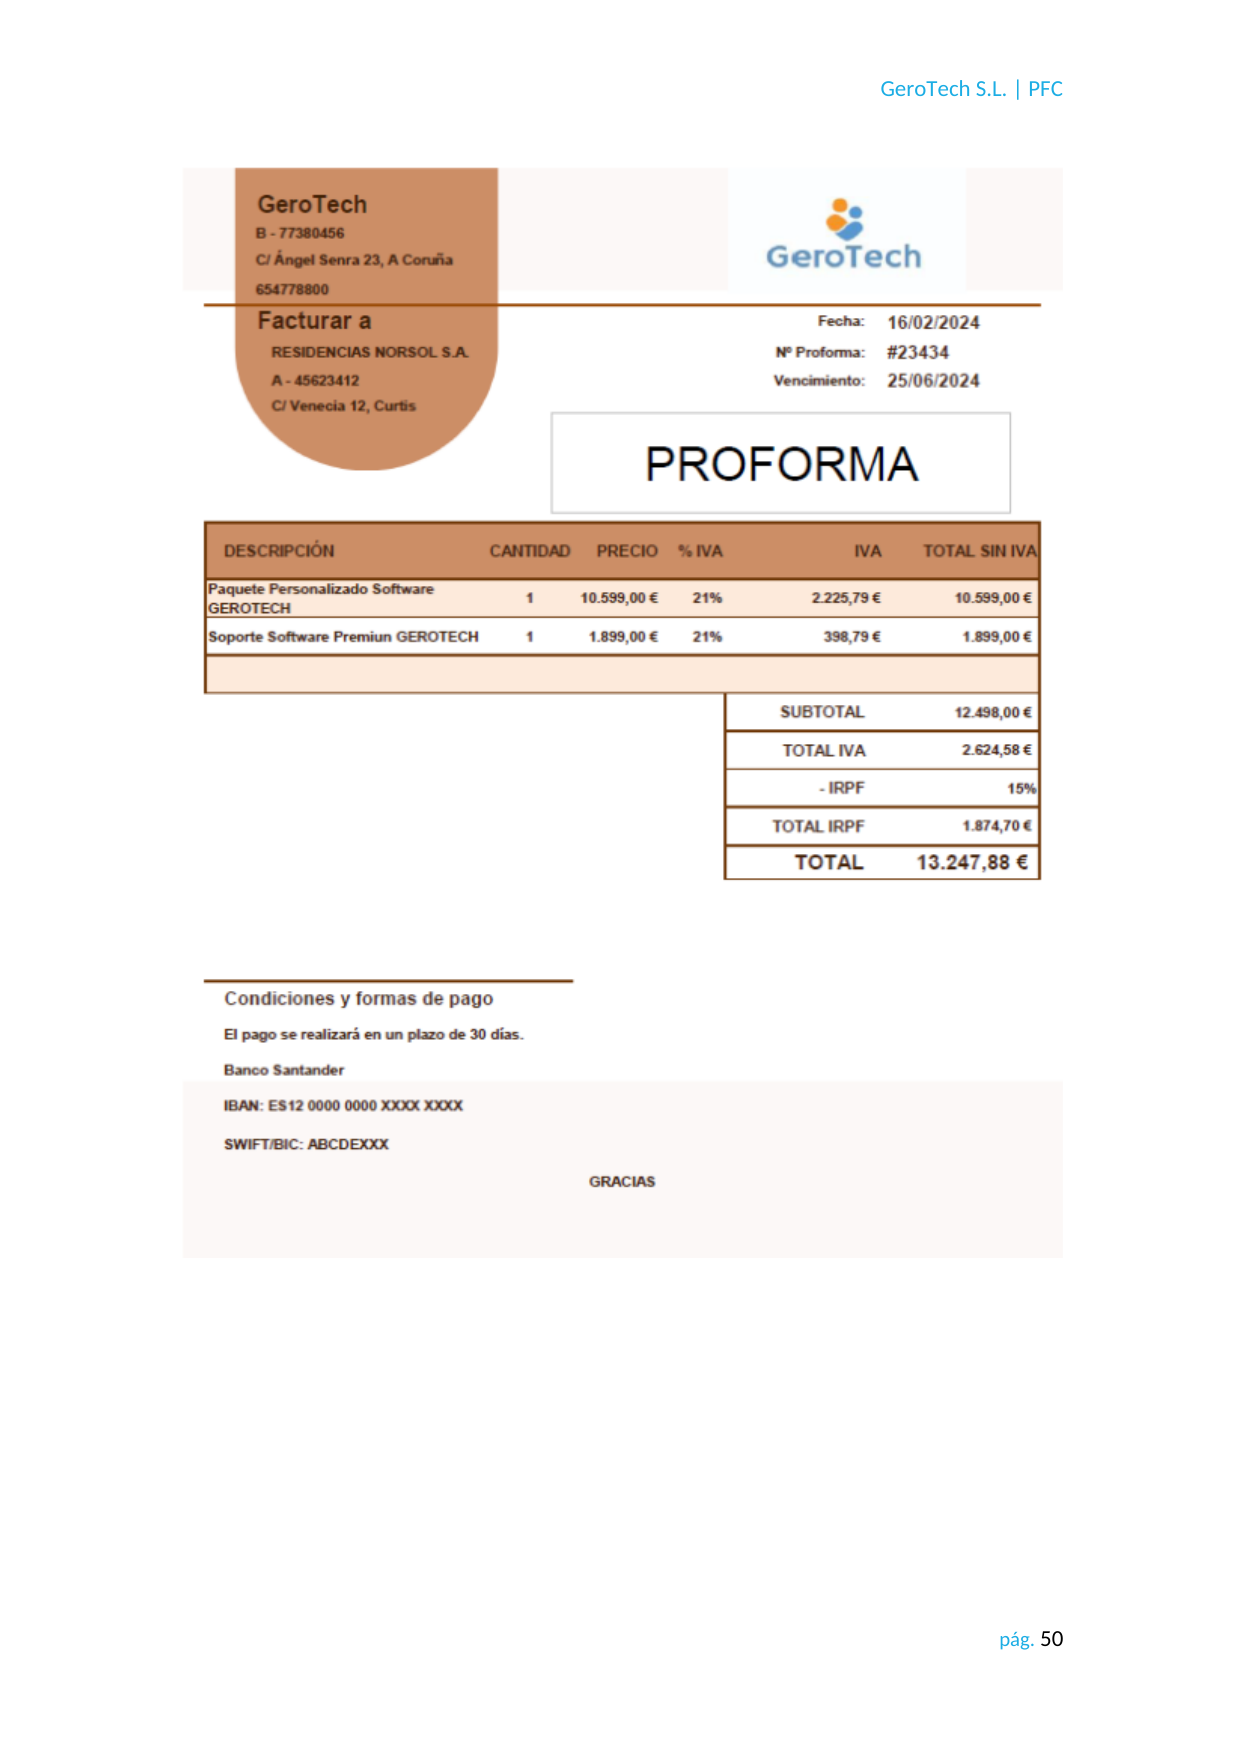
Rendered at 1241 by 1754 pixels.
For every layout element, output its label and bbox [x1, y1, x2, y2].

picture [177, 147, 1063, 1258]
